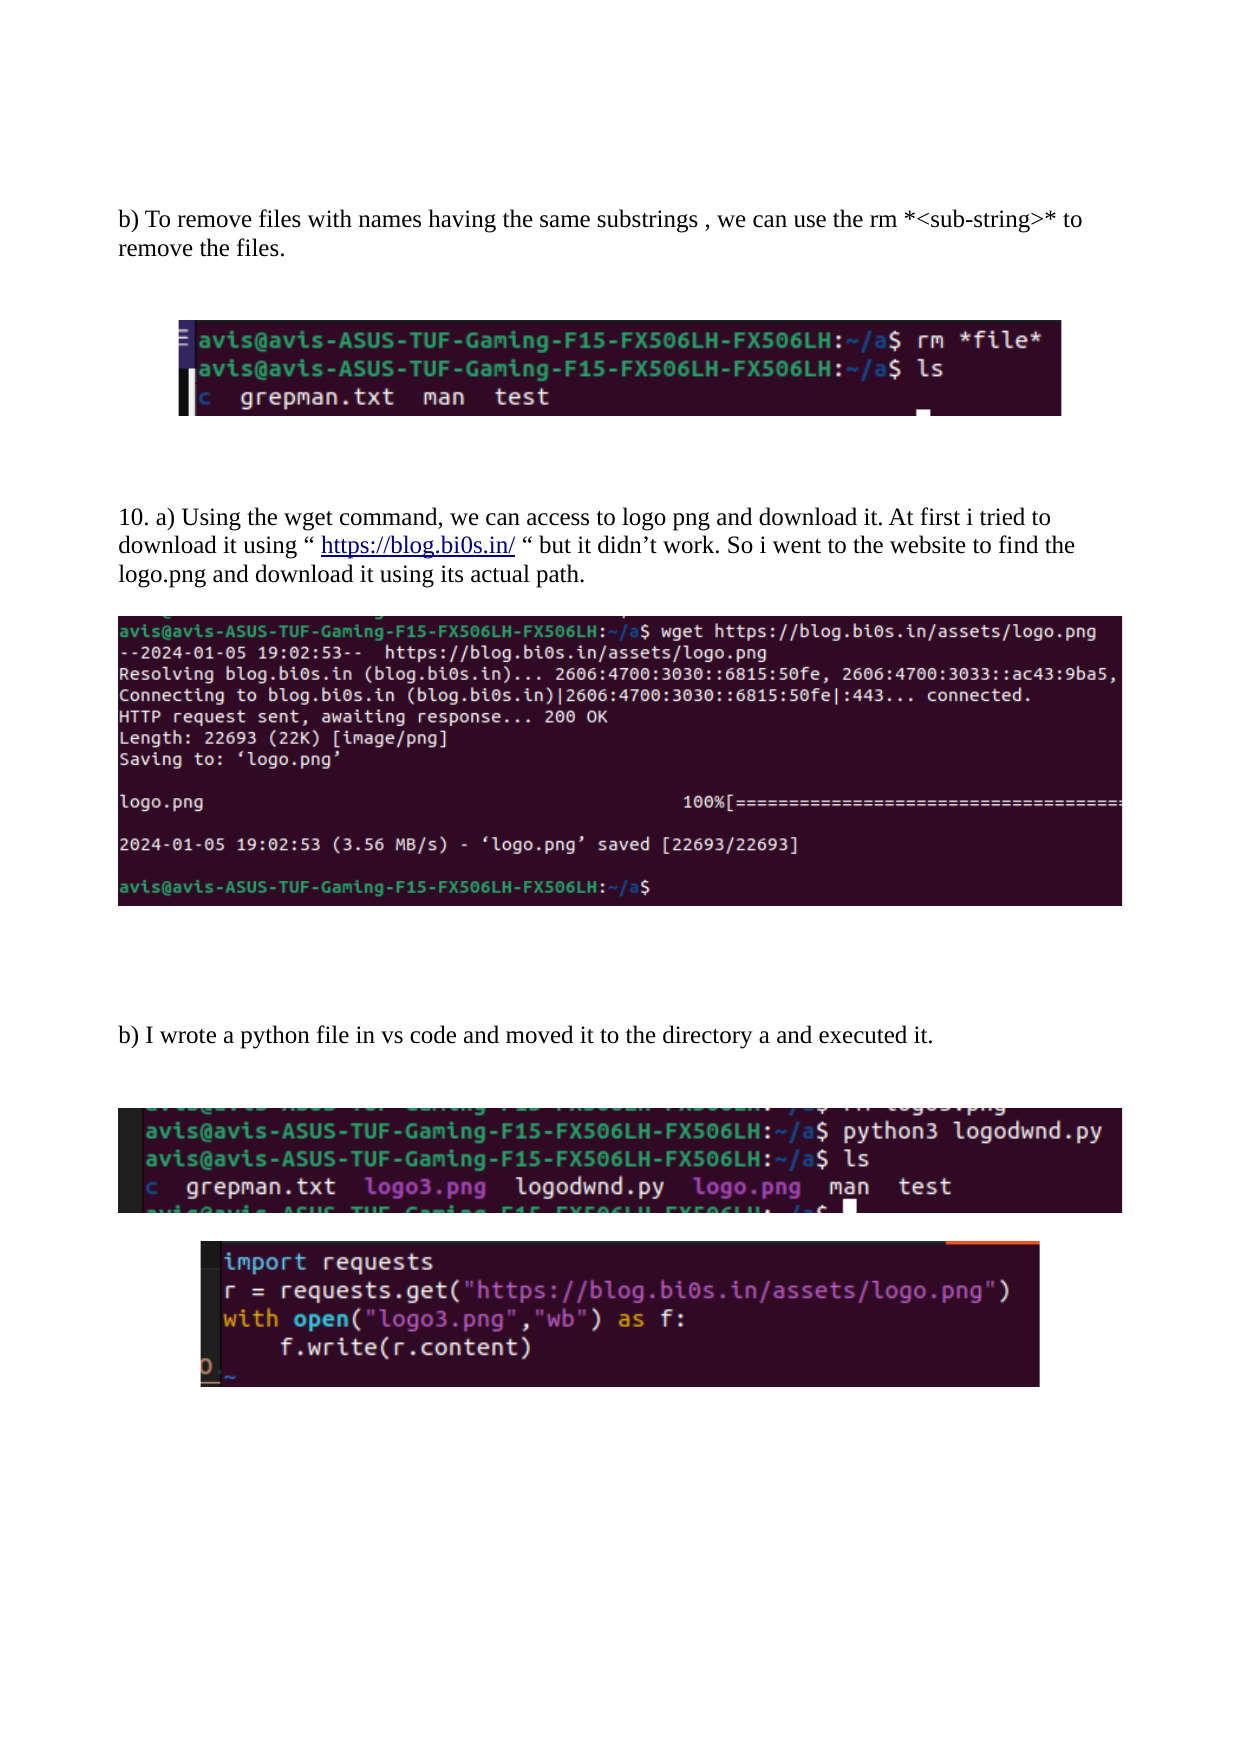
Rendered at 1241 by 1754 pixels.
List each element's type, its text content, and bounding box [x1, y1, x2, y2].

text 10. a) Using the wget command, we can access to logo png and download it. At first i tried to download it using “ https://blog.bi0s.in/ “ but it didn’t work. So i went to the website to find the logo.png and download it using its actual path. [118, 502, 1122, 588]
text b) I wrote a python file in vs code and moved it to the directory a and executed it. [118, 1021, 1122, 1049]
text b) To remove files with names having the same substrings , we can use the rm *<sub-string>* to remove the files. [118, 204, 1122, 262]
picture [118, 1108, 1123, 1213]
picture [118, 616, 1123, 906]
picture [200, 1241, 1040, 1387]
picture [178, 320, 1062, 416]
